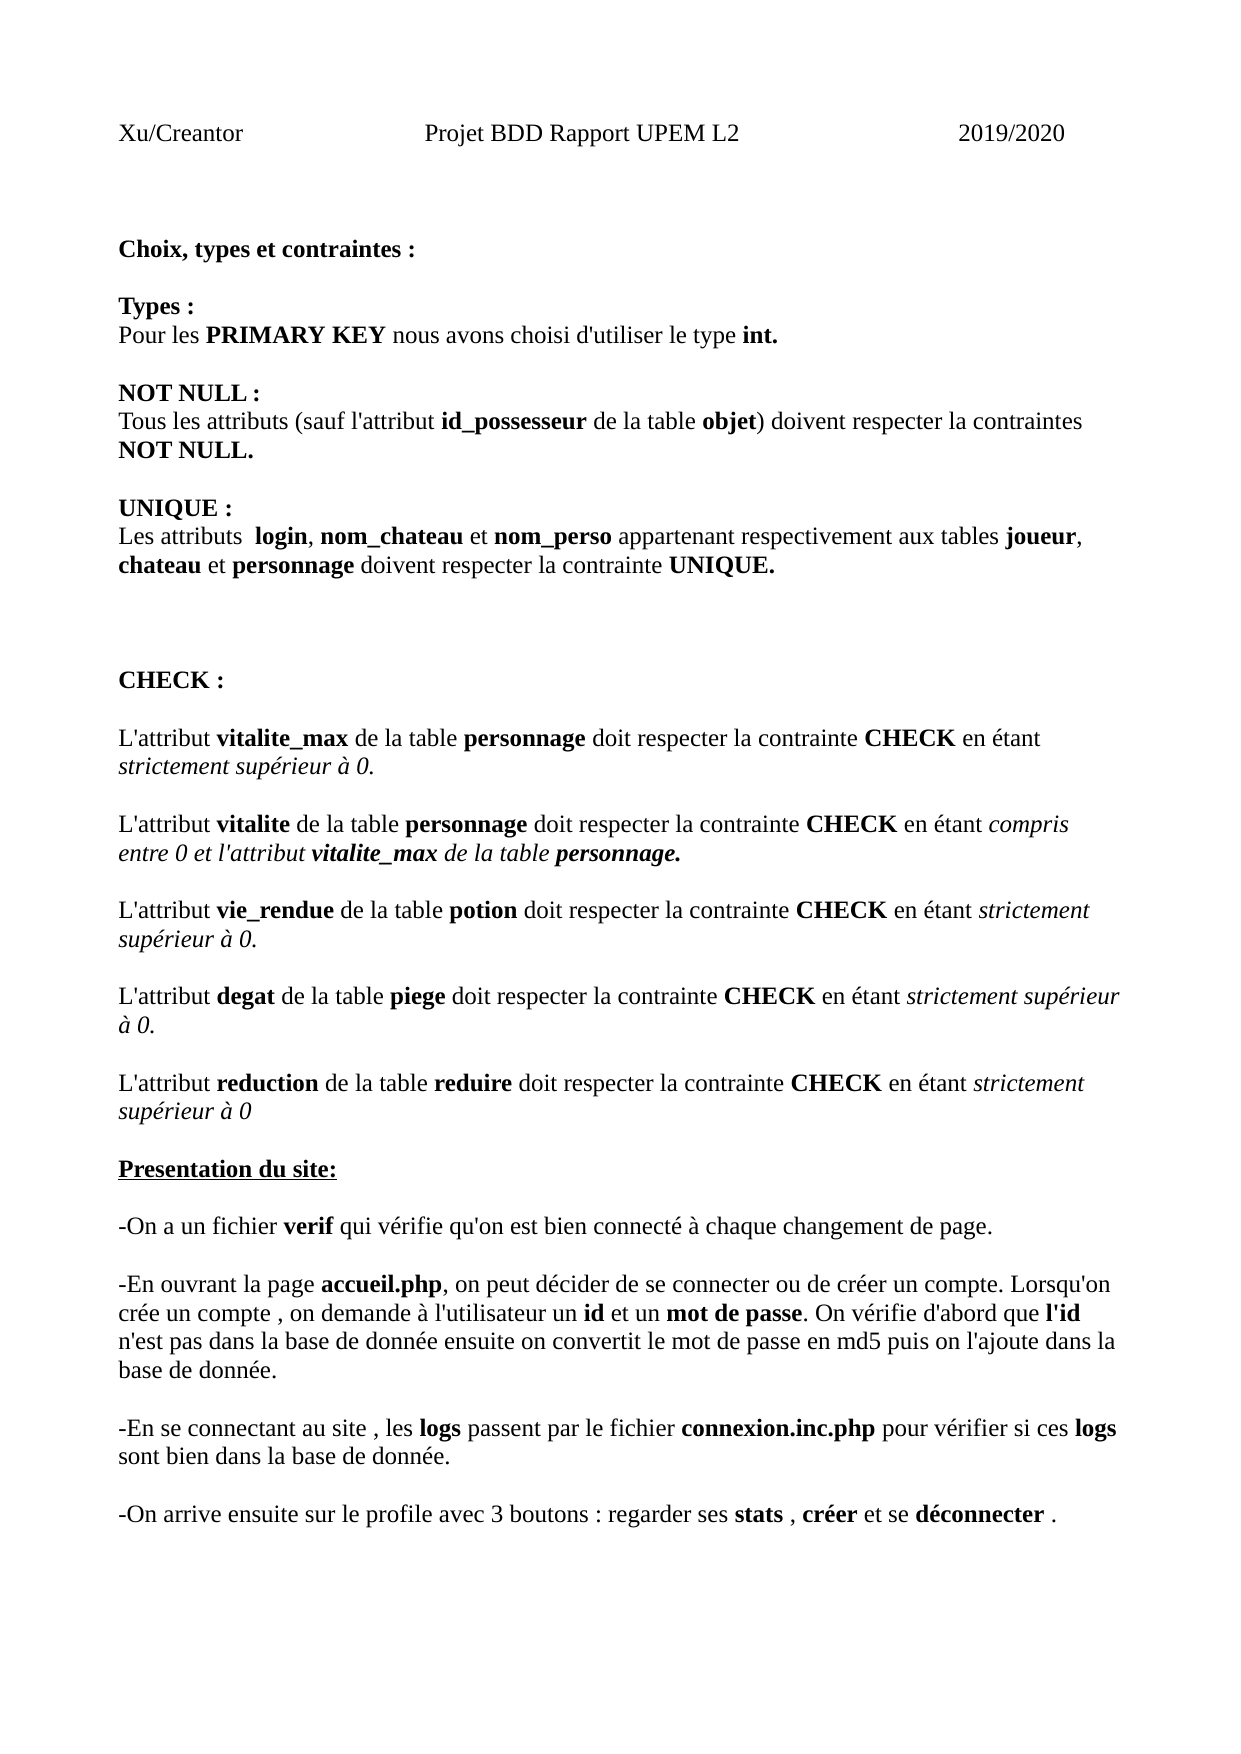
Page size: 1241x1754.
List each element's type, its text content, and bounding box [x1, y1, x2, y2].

text -En se connectant au site , les logs passent par le fichier connexion.inc.php pour vérifier si ces logs sont bien dans la base de donnée. [118, 1384, 1122, 1470]
text -On arrive ensuite sur le profile avec 3 boutons : regarder ses stats , créer et se déconnecter . [118, 1470, 1122, 1528]
text Pour les PRIMARY KEY nous avons choisi d'utiliser le type int. [118, 320, 1122, 349]
text -On a un fichier verif qui vérifie qu'on est bien connecté à chaque changement de page. [118, 1183, 1122, 1240]
text L'attribut vitalite_max de la table personnage doit respecter la contrainte CHECK en étant strictement supérieur à 0. [118, 723, 1122, 780]
text L'attribut vie_rendue de la table potion doit respecter la contrainte CHECK en étant strictement supérieur à 0. [118, 895, 1122, 953]
text Presentation du site: [118, 1154, 1122, 1183]
text Types : [118, 291, 1122, 320]
text L'attribut vitalite de la table personnage doit respecter la contrainte CHECK en étant compris entre 0 et l'attribut vitalite_max de la table personnage. [118, 809, 1122, 866]
text CHECK : [118, 665, 1122, 694]
text L'attribut degat de la table piege doit respecter la contrainte CHECK en étant strictement supérieur à 0. [118, 981, 1122, 1039]
text Les attributs login, nom_chateau et nom_perso appartenant respectivement aux tables joueur, chateau et personnage doivent respecter la contrainte UNIQUE. [118, 521, 1122, 579]
text Choix, types et contraintes : [118, 234, 1122, 263]
text UNIQUE : [118, 493, 1122, 521]
text L'attribut reduction de la table reduire doit respecter la contrainte CHECK en étant strictement supérieur à 0 [118, 1068, 1122, 1125]
text Tous les attributs (sauf l'attribut id_possesseur de la table objet) doivent respecter la contraintes NOT NULL. [118, 406, 1122, 464]
text NOT NULL : [118, 378, 1122, 406]
text -En ouvrant la page accueil.php, on peut décider de se connecter ou de créer un compte. Lorsqu'on crée un compte , on demande à l'utilisateur un id et un mot de passe. On vérifie d'abord que l'id n'est pas dans la base de donnée ensuite on convertit le mot de passe en md5 puis on l'ajoute dans la base de donnée. [118, 1240, 1122, 1384]
